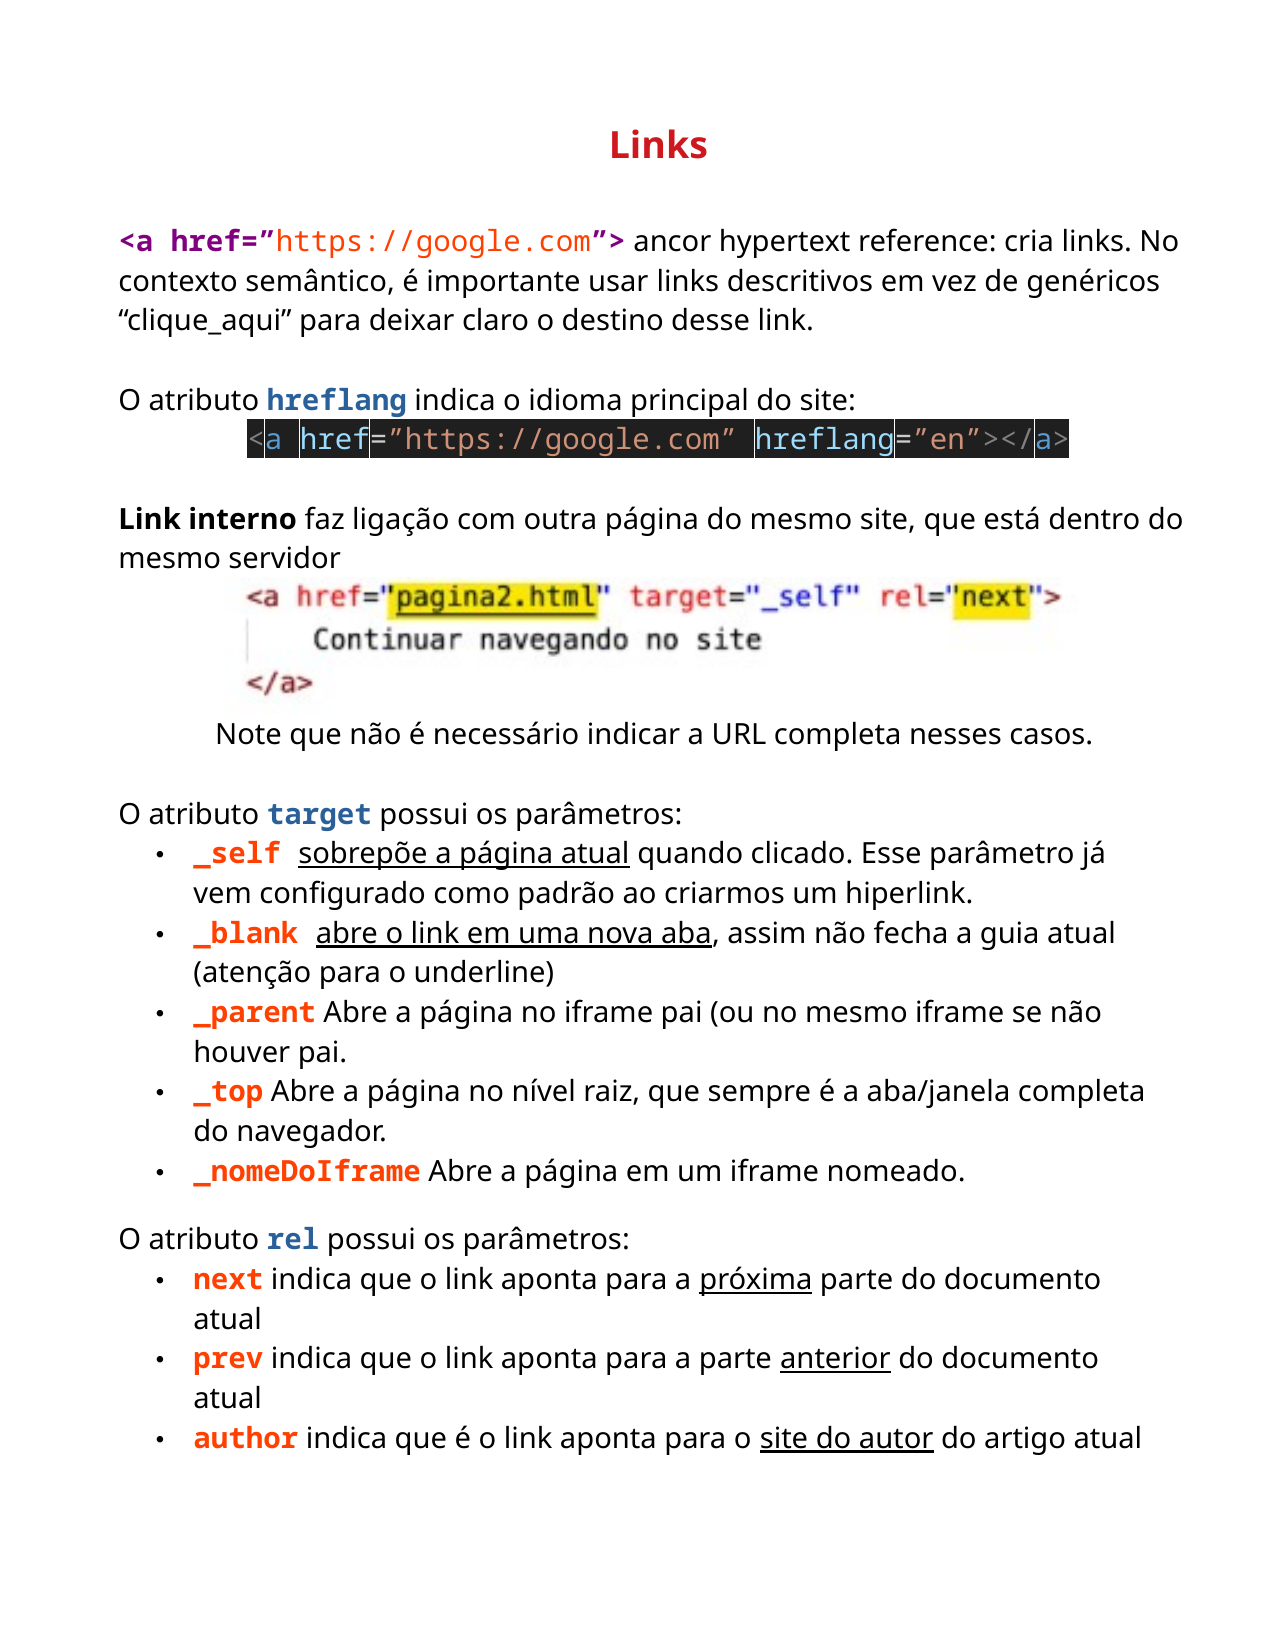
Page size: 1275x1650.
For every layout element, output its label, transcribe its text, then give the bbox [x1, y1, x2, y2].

picture [224, 577, 1092, 714]
list _self sobrepõe a página atual quando clicado. Esse parâmetro já vem configurado como padrão ao criarmos um hiperlink. [156, 833, 1157, 912]
text <a href=”https://google.com” hreflang=”en”></a> [118, 419, 1198, 458]
list prev indica que o link aponta para a parte anterior do documento atual [156, 1338, 1157, 1417]
text <a href=”https://google.com”> ancor hypertext reference: cria links. No contexto semântico, é importante usar links descritivos em vez de genéricos “clique_aqui” para deixar claro o destino desse link. [118, 220, 1198, 339]
list _parent Abre a página no iframe pai (ou no mesmo iframe se não houver pai. [156, 991, 1157, 1071]
text O atributo rel possui os parâmetros: [118, 1218, 1157, 1258]
text O atributo hreflang indica o idioma principal do site: [118, 379, 1198, 419]
text Links [118, 118, 1198, 169]
list _blank abre o link em uma nova aba, assim não fecha a guia atual (atenção para o underline) [156, 912, 1157, 991]
list _nomeDoIframe Abre a página em um iframe nomeado. [156, 1150, 1157, 1190]
list _top Abre a página no nível raiz, que sempre é a aba/janela completa do navegador. [156, 1071, 1157, 1150]
list next indica que o link aponta para a próxima parte do documento atual [156, 1258, 1157, 1338]
text Link interno faz ligação com outra página do mesmo site, que está dentro do mesmo servidor [118, 498, 1198, 577]
list author indica que é o link aponta para o site do autor do artigo atual [156, 1417, 1157, 1457]
text Note que não é necessário indicar a URL completa nesses casos. [118, 713, 1198, 753]
text O atributo target possui os parâmetros: [118, 793, 1198, 833]
